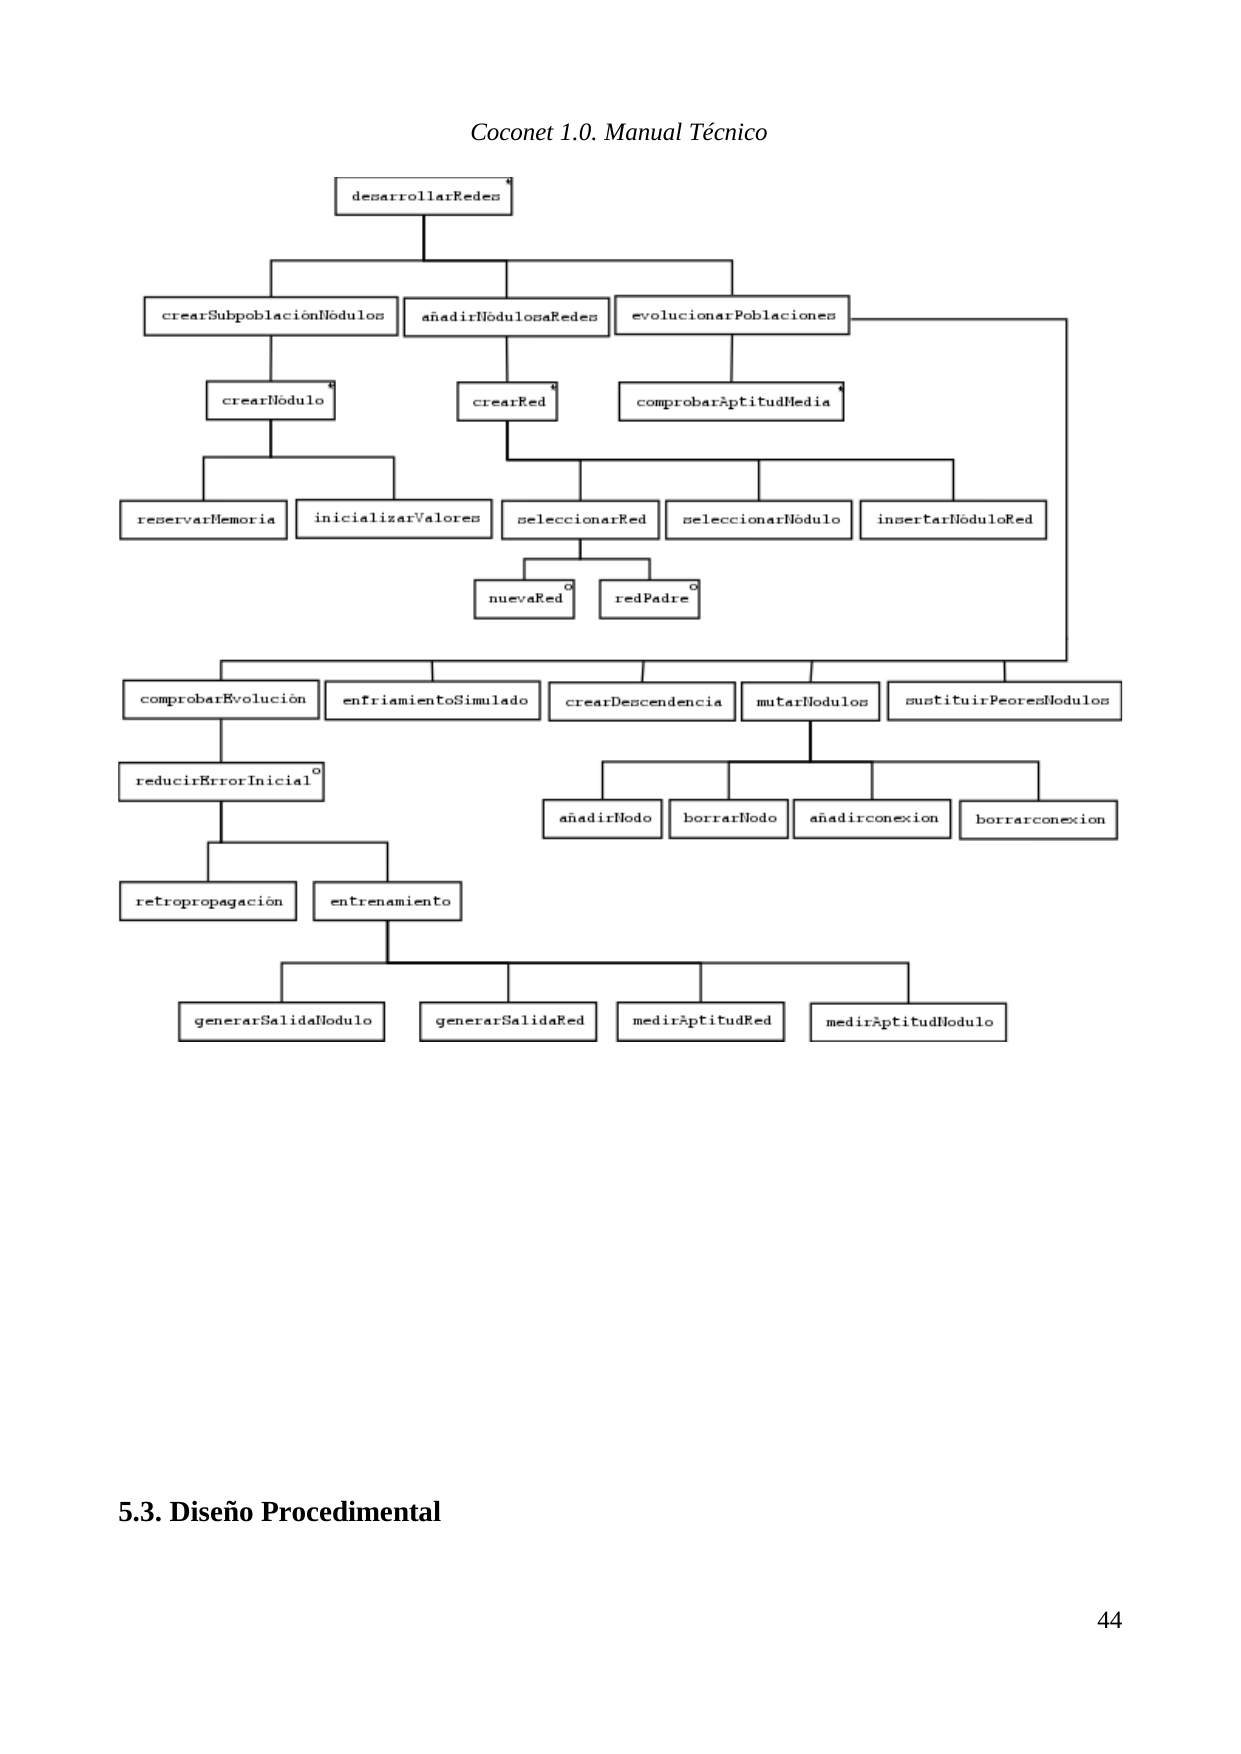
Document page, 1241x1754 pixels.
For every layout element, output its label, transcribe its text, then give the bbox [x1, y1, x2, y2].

picture [118, 177, 1123, 1042]
subtitle 5.3. Diseño Procedimental [118, 1495, 1122, 1528]
